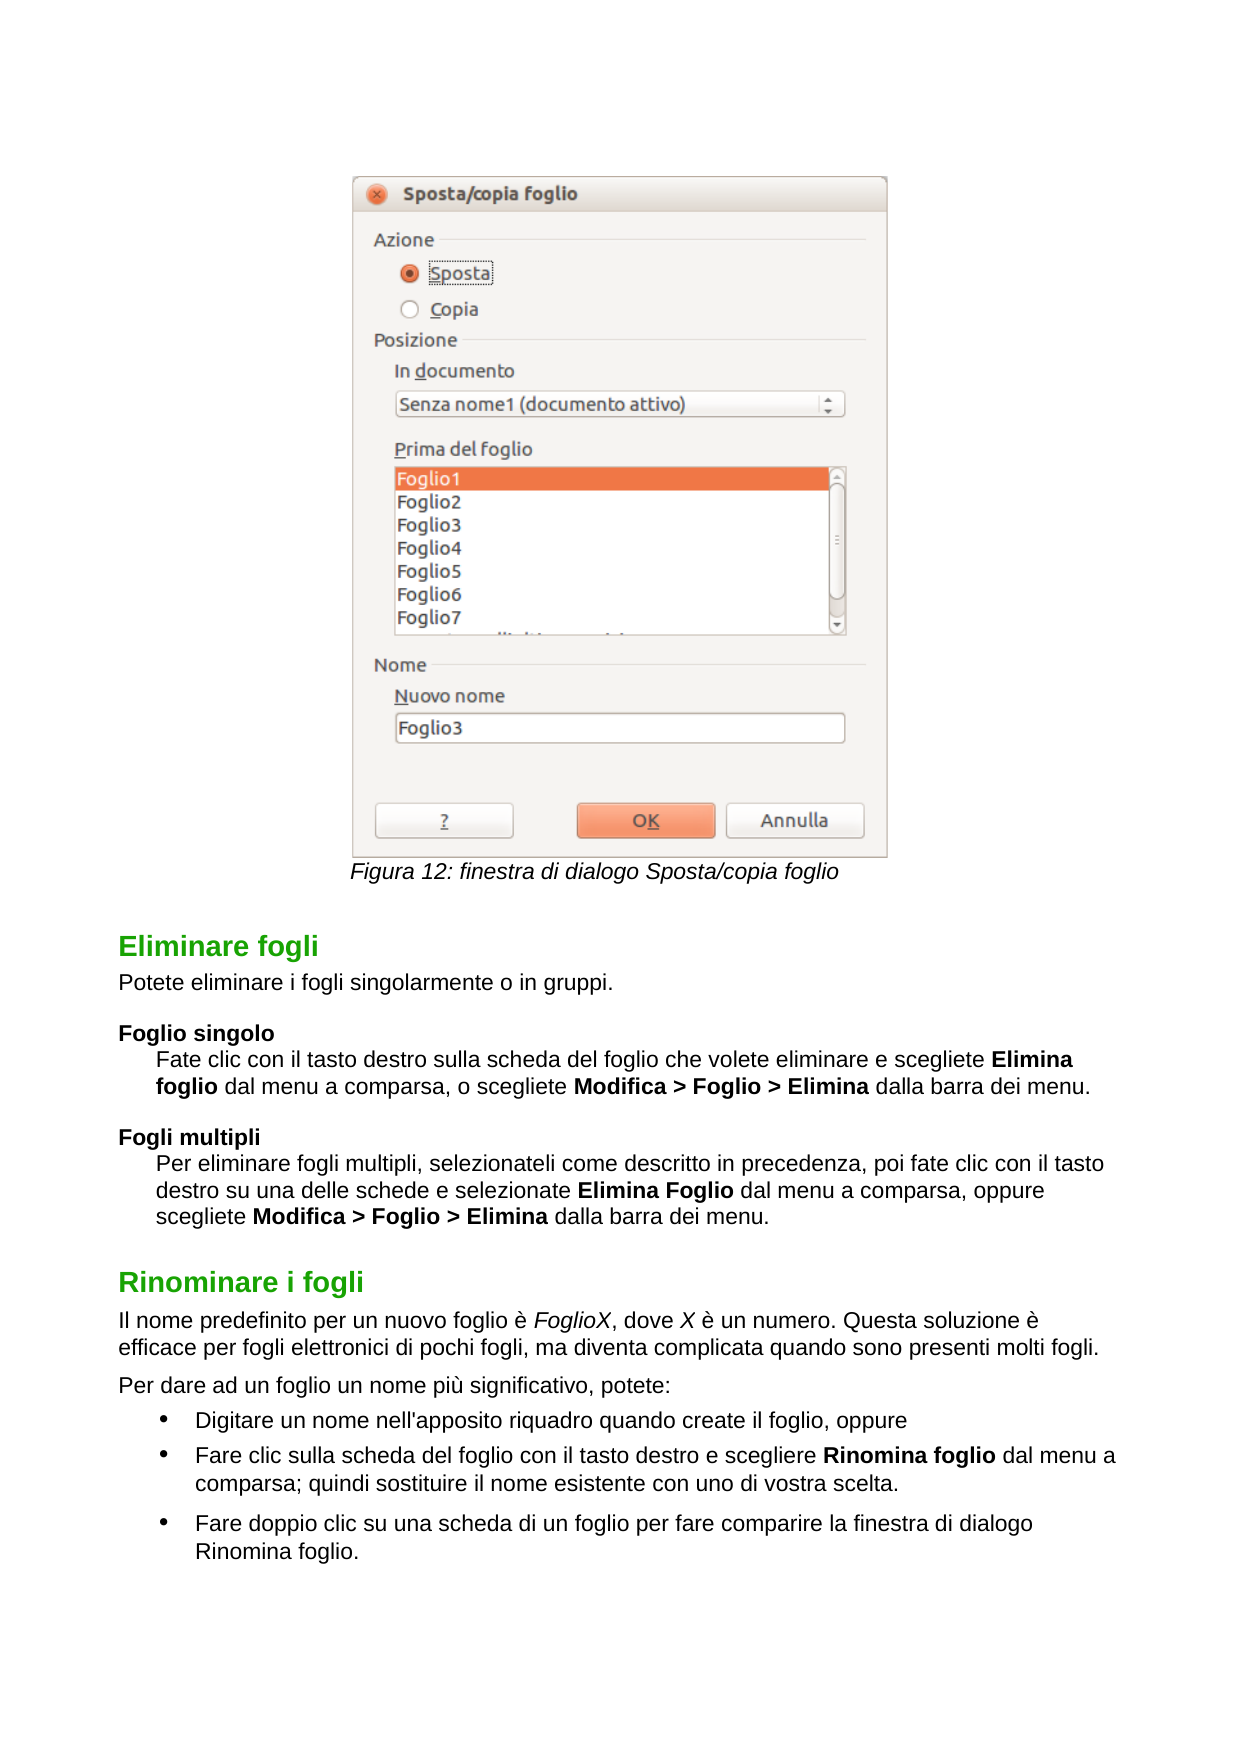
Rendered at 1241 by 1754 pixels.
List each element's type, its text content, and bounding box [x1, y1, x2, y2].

text Figura 12: finestra di dialogo Sposta/copia foglio [350, 176, 891, 884]
subtitle Rinominare i fogli [118, 1265, 1122, 1298]
picture [352, 176, 888, 858]
text Per eliminare fogli multipli, selezionateli come descritto in precedenza, poi fate clic con il tasto destro su una delle schede e selezionate Elimina Foglio dal menu a comparsa, oppure scegliete Modifica > Foglio > Elimina dalla barra dei menu. [156, 1150, 1122, 1229]
subtitle Eliminare fogli [118, 928, 1122, 962]
text Fate clic con il tasto destro sulla scheda del foglio che volete eliminare e scegliete Elimina foglio dal menu a comparsa, o scegliete Modifica > Foglio > Elimina dalla barra dei menu. [156, 1046, 1122, 1099]
text Fogli multipli [118, 1124, 1122, 1150]
text Potete eliminare i fogli singolarmente o in gruppi. [118, 968, 1122, 995]
list Fare doppio clic su una scheda di un foglio per fare comparire la finestra di dialogo Rinomina foglio. [156, 1509, 1122, 1564]
list Per dare ad un foglio un nome più significativo, potete: [118, 1372, 1122, 1399]
list Digitare un nome nell'apposito riquadro quando create il foglio, oppure [156, 1405, 1122, 1434]
text Il nome predefinito per un nuovo foglio è FoglioX, dove X è un numero. Questa soluzione è efficace per fogli elettronici di pochi fogli, ma diventa complicata quando sono presenti molti fogli. [118, 1305, 1122, 1360]
list Fare clic sulla scheda del foglio con il tasto destro e scegliere Rinomina foglio dal menu a comparsa; quindi sostituire il nome esistente con uno di vostra scelta. [156, 1441, 1122, 1496]
text Foglio singolo [118, 1020, 1122, 1046]
